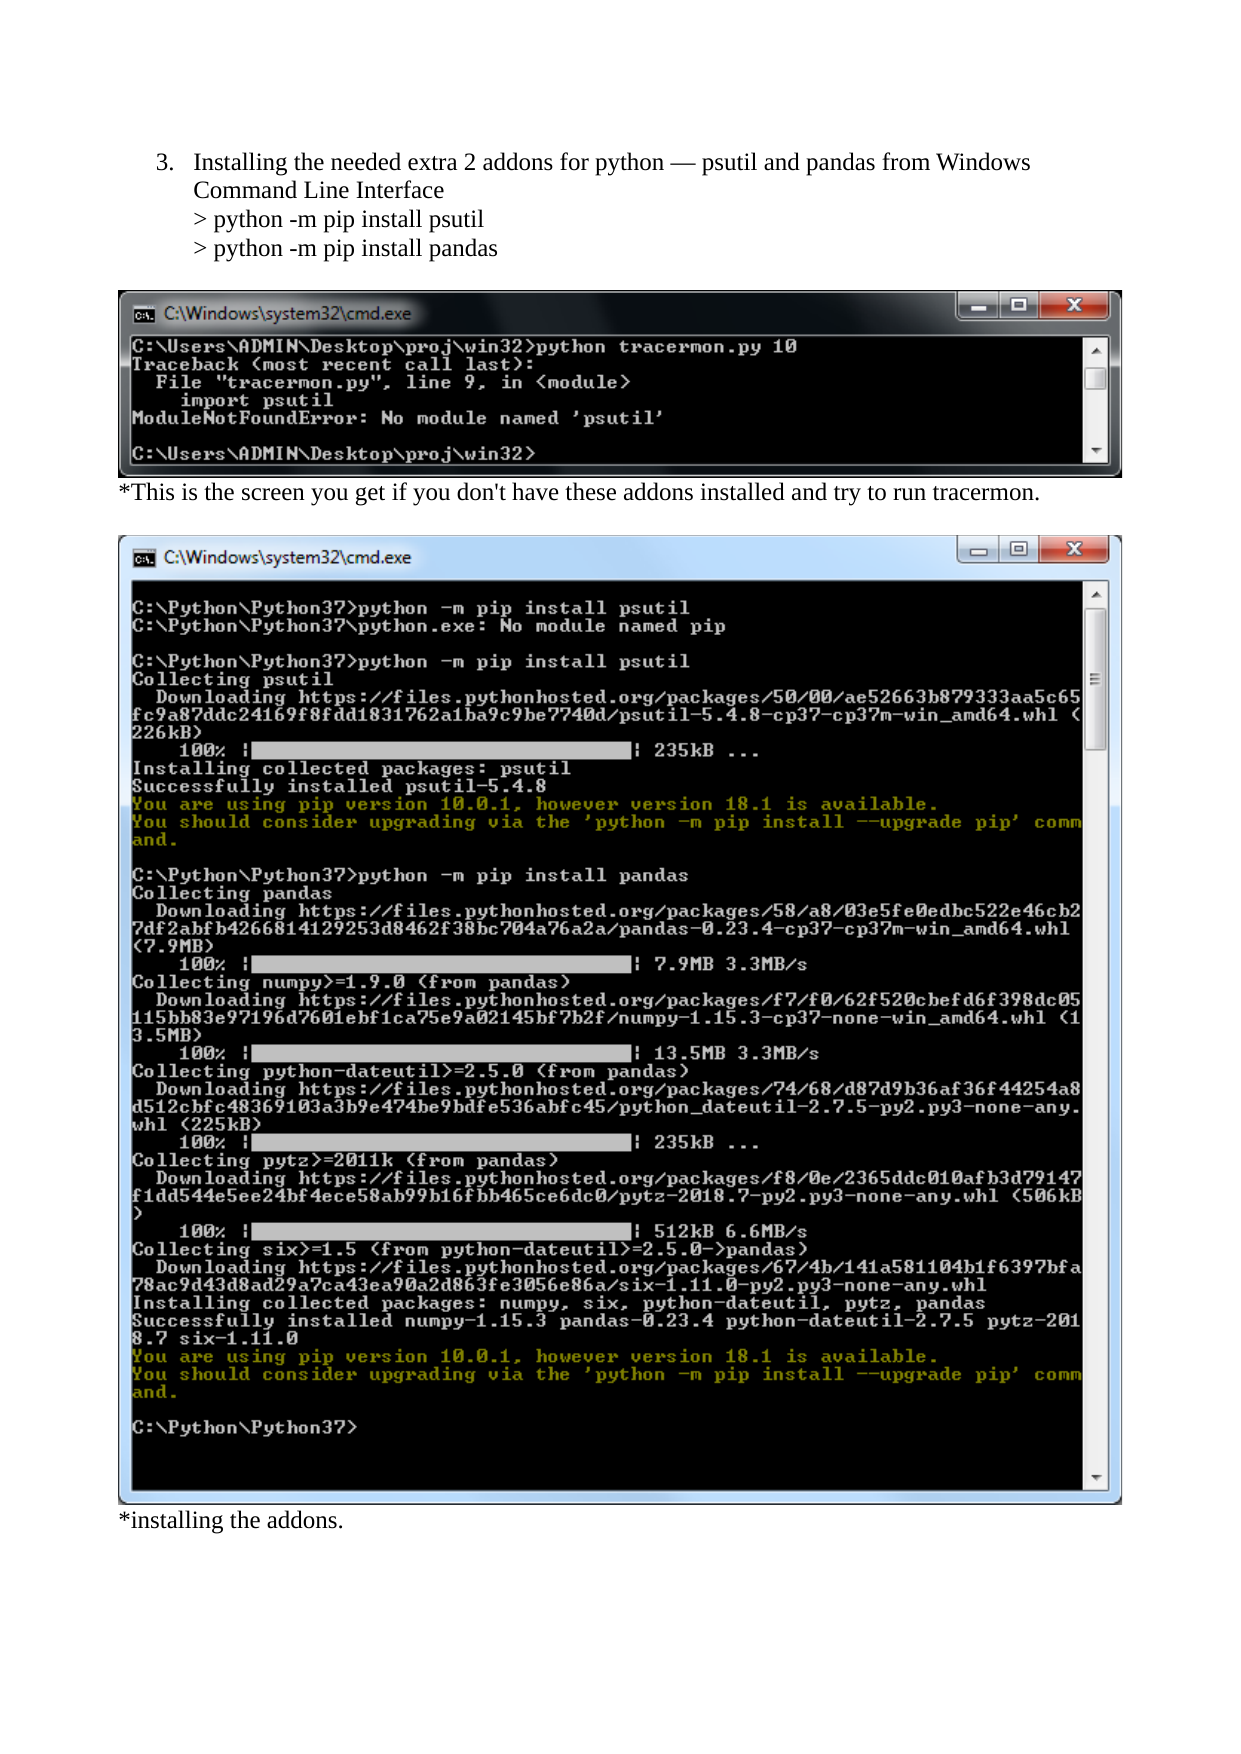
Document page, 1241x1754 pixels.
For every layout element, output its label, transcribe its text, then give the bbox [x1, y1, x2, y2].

text *This is the screen you get if you don't have these addons installed and try to run tracermon. [118, 478, 1122, 506]
picture [118, 535, 1123, 1505]
picture [118, 290, 1123, 478]
list Installing the needed extra 2 addons for python — psutil and pandas from Windows Command Line Interface [156, 147, 1122, 204]
list > python -m pip install psutil [156, 204, 1122, 233]
list > python -m pip install pandas [156, 233, 1122, 262]
text *installing the addons. [118, 1505, 1122, 1533]
